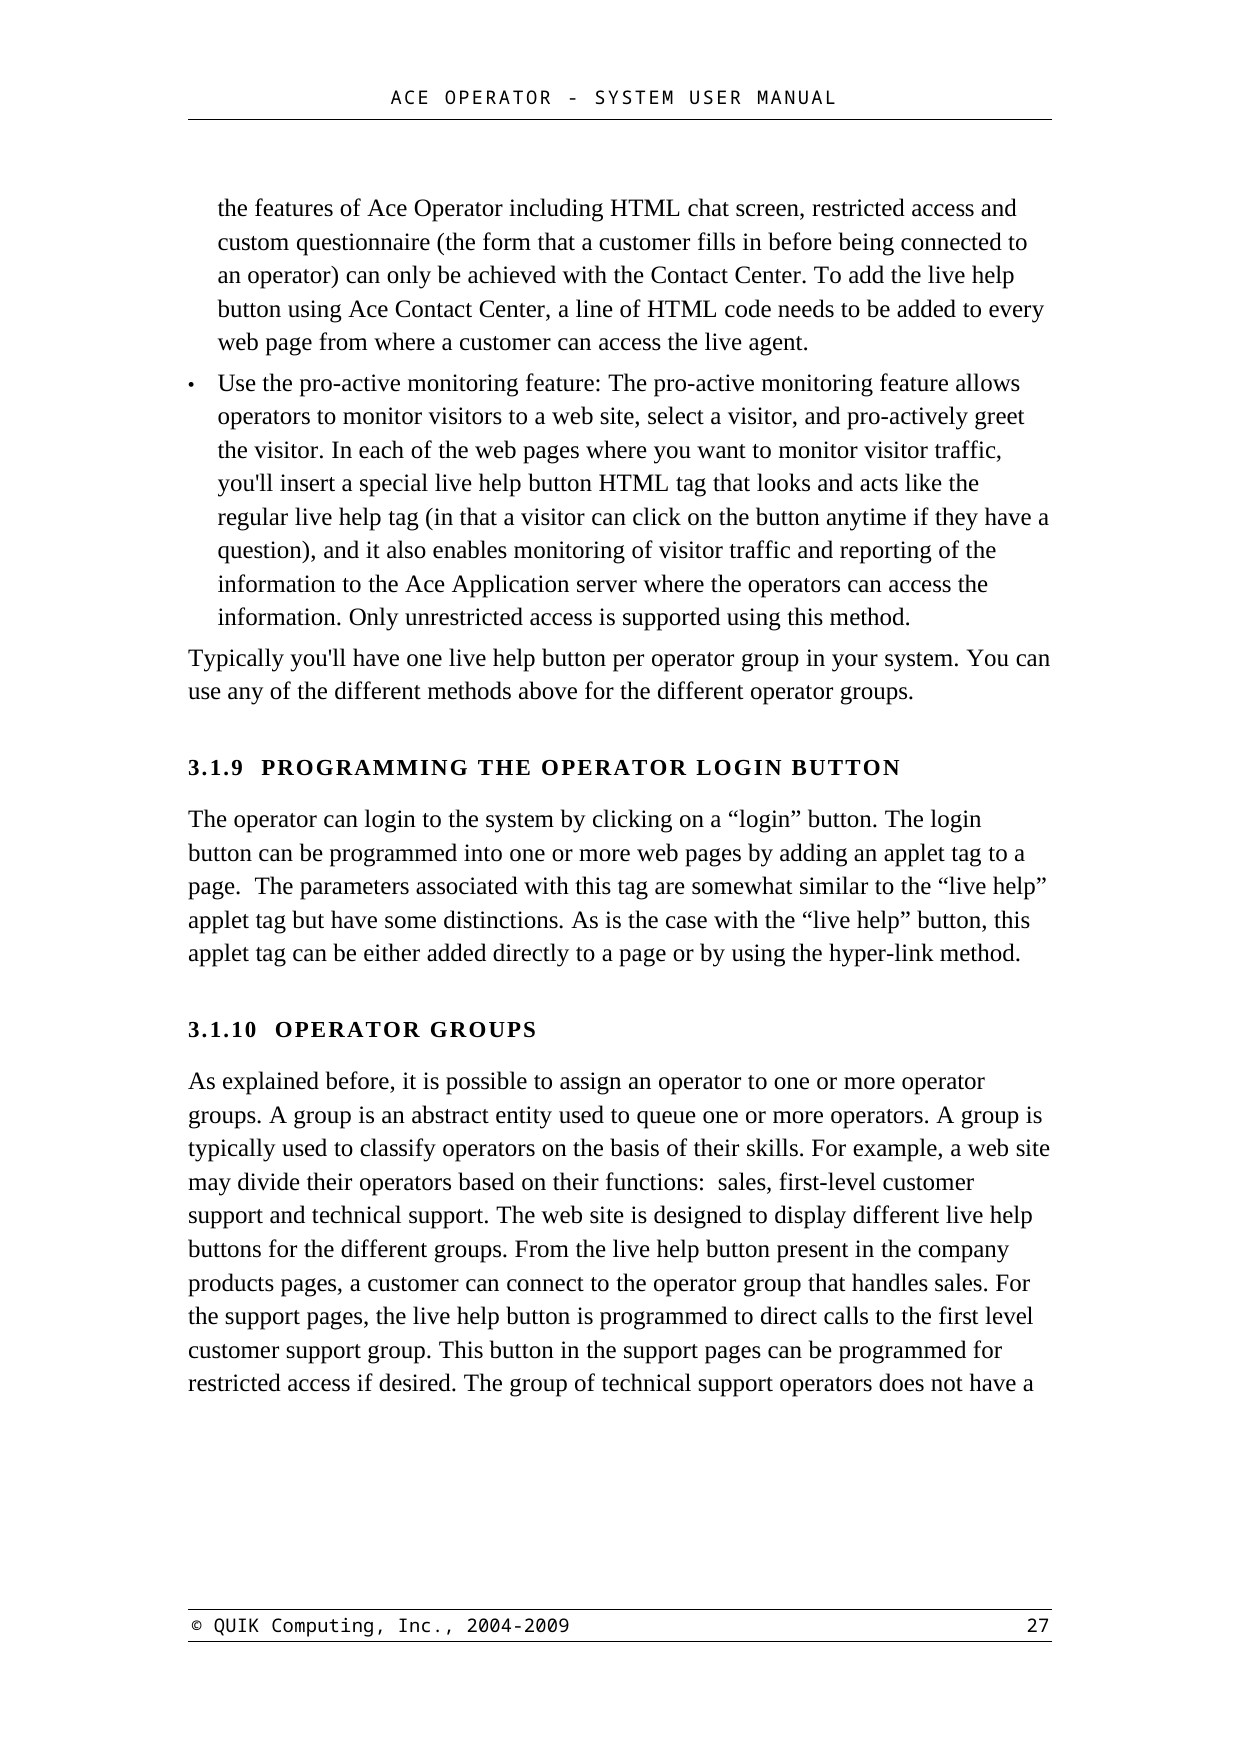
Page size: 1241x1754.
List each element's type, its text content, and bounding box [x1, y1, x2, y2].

subtitle Operator Groups [188, 1017, 1052, 1042]
text As explained before, it is possible to assign an operator to one or more operator groups. A group is an abstract entity used to queue one or more operators. A group is typically used to classify operators on the basis of their skills. For example, a web site may divide their operators based on their functions: sales, first-level customer support and technical support. The web site is designed to display different live help buttons for the different groups. From the live help button present in the company products pages, a customer can connect to the operator group that handles sales. For the support pages, the live help button is programmed to direct calls to the first level customer support group. This button in the support pages can be programmed for restricted access if desired. The group of technical support operators does not have a [188, 1067, 1052, 1397]
list the features of Ace Operator including HTML chat screen, restricted access and custom questionnaire (the form that a customer fills in before being connected to an operator) can only be achieved with the Contact Center. To add the live help button using Ace Contact Center, a line of HTML code needs to be added to every web page from where a customer can access the live agent. [188, 194, 1052, 356]
text The operator can login to the system by clicking on a “login” button. The login button can be programmed into one or more web pages by adding an applet tag to a page. The parameters associated with this tag are somewhat similar to the “live help” applet tag but have some distinctions. As is the case with the “live help” button, this applet tag can be either added directly to a page or by using the hyper-link method. [188, 805, 1052, 967]
text Typically you'll have one live help button per operator group in your system. You can use any of the different methods above for the different operator groups. [188, 644, 1052, 705]
list Use the pro-active monitoring feature: The pro-active monitoring feature allows operators to monitor visitors to a web site, select a visitor, and pro-actively greet the visitor. In each of the web pages where you want to monitor visitor traffic, you'll insert a special live help button HTML tag that looks and acts like the regular live help tag (in that a visitor can click on the button anytime if they have a question), and it also enables monitoring of visitor traffic and reporting of the information to the Ace Application server where the operators can access the information. Only unrestricted access is supported using this method. [188, 368, 1052, 631]
subtitle Programming the Operator Login Button [188, 755, 1052, 780]
